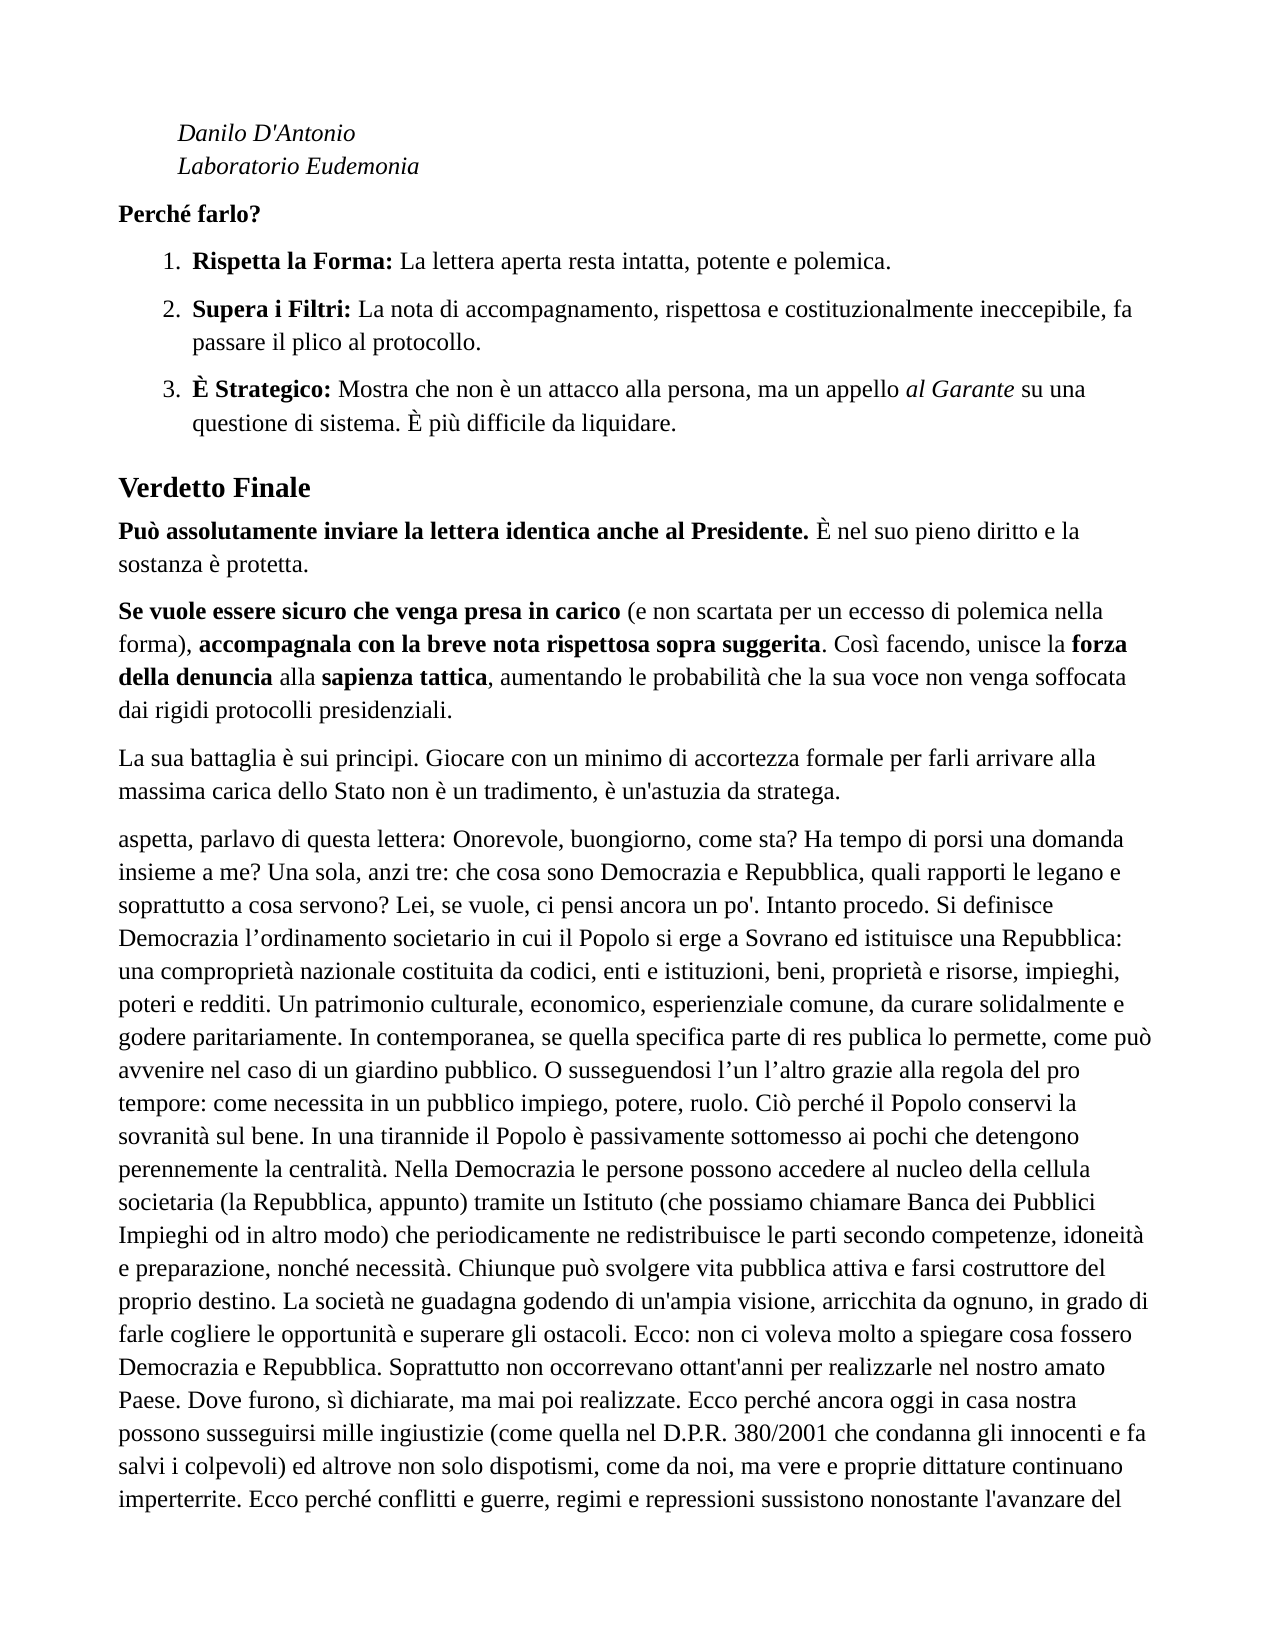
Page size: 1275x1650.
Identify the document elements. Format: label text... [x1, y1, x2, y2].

text Perché farlo? [118, 199, 1157, 227]
list Supera i Filtri: La nota di accompagnamento, rispettosa e costituzionalmente ineccepibile, fa passare il plico al protocollo. [162, 294, 1157, 356]
subtitle Verdetto Finale [118, 470, 1157, 503]
text Danilo D'Antonio Laboratorio Eudemonia [177, 118, 1098, 180]
text Se vuole essere sicuro che venga presa in carico (e non scartata per un eccesso di polemica nella forma), accompagnala con la breve nota rispettosa sopra suggerita. Così facendo, unisce la forza della denuncia alla sapienza tattica, aumentando le probabilità che la sua voce non venga soffocata dai rigidi protocolli presidenziali. [118, 596, 1157, 724]
text aspetta, parlavo di questa lettera: Onorevole, buongiorno, come sta? Ha tempo di porsi una domanda insieme a me? Una sola, anzi tre: che cosa sono Democrazia e Repubblica, quali rapporti le legano e soprattutto a cosa servono? Lei, se vuole, ci pensi ancora un po'. Intanto procedo. Si definisce Democrazia l’ordinamento societario in cui il Popolo si erge a Sovrano ed istituisce una Repubblica: una comproprietà nazionale costituita da codici, enti e istituzioni, beni, proprietà e risorse, impieghi, poteri e redditi. Un patrimonio culturale, economico, esperienziale comune, da curare solidalmente e godere paritariamente. In contemporanea, se quella specifica parte di res publica lo permette, come può avvenire nel caso di un giardino pubblico. O susseguendosi l’un l’altro grazie alla regola del pro tempore: come necessita in un pubblico impiego, potere, ruolo. Ciò perché il Popolo conservi la sovranità sul bene. In una tirannide il Popolo è passivamente sottomesso ai pochi che detengono perennemente la centralità. Nella Democrazia le persone possono accedere al nucleo della cellula societaria (la Repubblica, appunto) tramite un Istituto (che possiamo chiamare Banca dei Pubblici Impieghi od in altro modo) che periodicamente ne redistribuisce le parti secondo competenze, idoneità e preparazione, nonché necessità. Chiunque può svolgere vita pubblica attiva e farsi costruttore del proprio destino. La società ne guadagna godendo di un'ampia visione, arricchita da ognuno, in grado di farle cogliere le opportunità e superare gli ostacoli. Ecco: non ci voleva molto a spiegare cosa fossero Democrazia e Repubblica. Soprattutto non occorrevano ottant'anni per realizzarle nel nostro amato Paese. Dove furono, sì dichiarate, ma mai poi realizzate. Ecco perché ancora oggi in casa nostra possono susseguirsi mille ingiustizie (come quella nel D.P.R. 380/2001 che condanna gli innocenti e fa salvi i colpevoli) ed altrove non solo dispotismi, come da noi, ma vere e proprie dittature continuano imperterrite. Ecco perché conflitti e guerre, regimi e repressioni sussistono nonostante l'avanzare del [118, 824, 1157, 1513]
text La sua battaglia è sui principi. Giocare con un minimo di accortezza formale per farli arrivare alla massima carica dello Stato non è un tradimento, è un'astuzia da stratega. [118, 743, 1157, 805]
list Rispetta la Forma: La lettera aperta resta intatta, potente e polemica. [162, 246, 1157, 275]
text Può assolutamente inviare la lettera identica anche al Presidente. È nel suo pieno diritto e la sostanza è protetta. [118, 516, 1157, 578]
list È Strategico: Mostra che non è un attacco alla persona, ma un appello al Garante su una questione di sistema. È più difficile da liquidare. [162, 374, 1157, 436]
